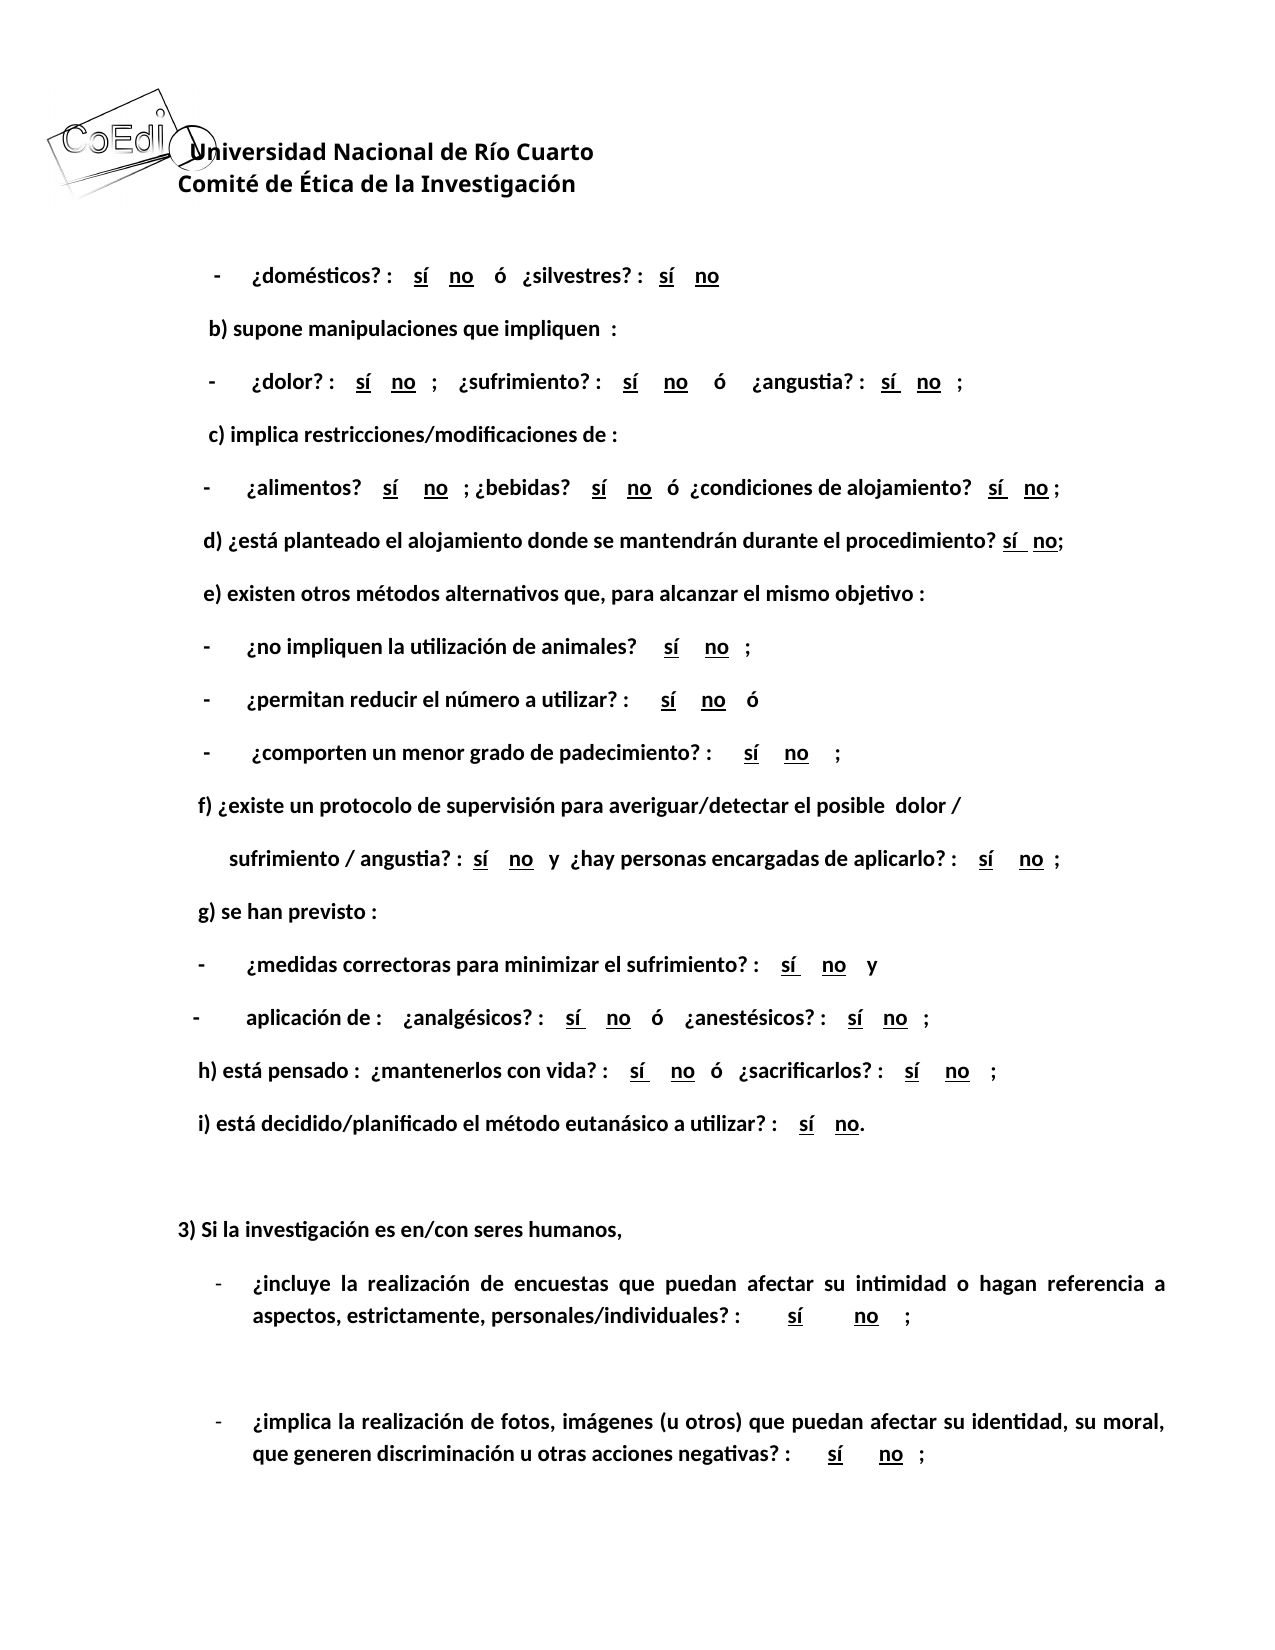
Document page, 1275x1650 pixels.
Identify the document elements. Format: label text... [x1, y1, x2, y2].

text - ¿comporten un menor grado de padecimiento? : sí no ; [177, 738, 1167, 766]
text 3) Si la investigación es en/con seres humanos, [177, 1216, 1167, 1244]
text - ¿medidas correctoras para minimizar el sufrimiento? : sí no y [177, 951, 1167, 978]
text - ¿dolor? : sí no ; ¿sufrimiento? : sí no ó ¿angustia? : sí no ; [177, 367, 1167, 395]
text - aplicación de : ¿analgésicos? : sí no ó ¿anestésicos? : sí no ; [177, 1003, 1167, 1032]
picture [42, 86, 219, 209]
text sufrimiento / angustia? : sí no y ¿hay personas encargadas de aplicarlo? : sí no ; [177, 844, 1167, 872]
list ¿implica la realización de fotos, imágenes (u otros) que puedan afectar su identidad, su moral, que generen discriminación u otras acciones negativas? : sí no ; [215, 1407, 1167, 1467]
list ¿incluye la realización de encuestas que puedan afectar su intimidad o hagan referencia a aspectos, estrictamente, personales/individuales? : sí no ; [215, 1269, 1167, 1329]
text f) ¿existe un protocolo de supervisión para averiguar/detectar el posible dolor / [177, 791, 1167, 819]
text - ¿alimentos? sí no ; ¿bebidas? sí no ó ¿condiciones de alojamiento? sí no ; [177, 473, 1167, 501]
text g) se han previsto : [177, 897, 1167, 926]
text b) supone manipulaciones que impliquen : [177, 314, 1167, 342]
text d) ¿está planteado el alojamiento donde se mantendrán durante el procedimiento? sí no; [177, 526, 1167, 554]
text e) existen otros métodos alternativos que, para alcanzar el mismo objetivo : [177, 579, 1167, 607]
text - ¿no impliquen la utilización de animales? sí no ; [177, 632, 1167, 660]
text h) está pensado : ¿mantenerlos con vida? : sí no ó ¿sacrificarlos? : sí no ; [177, 1057, 1167, 1084]
text - ¿permitan reducir el número a utilizar? : sí no ó [177, 685, 1167, 713]
text i) está decidido/planificado el método eutanásico a utilizar? : sí no. [177, 1109, 1167, 1138]
text - ¿domésticos? : sí no ó ¿silvestres? : sí no [177, 261, 1167, 289]
text c) implica restricciones/modificaciones de : [177, 420, 1167, 448]
